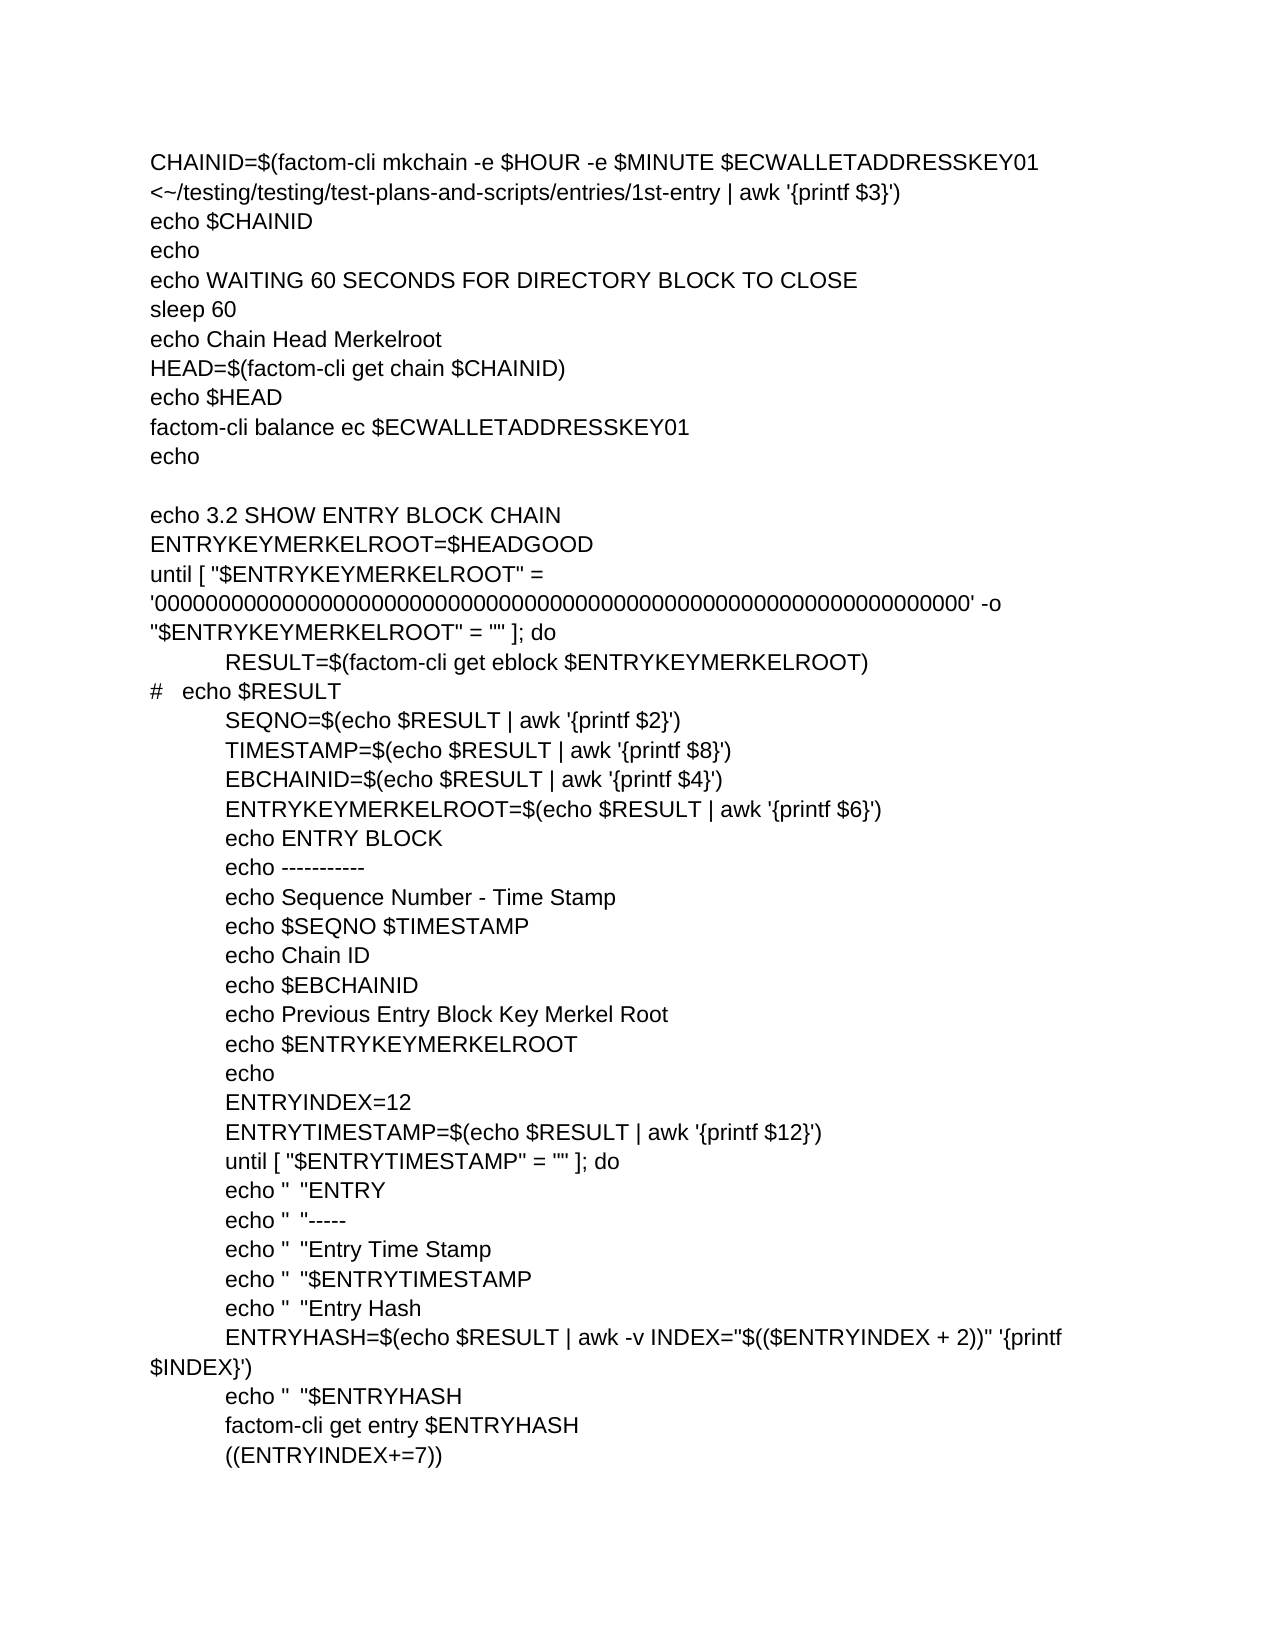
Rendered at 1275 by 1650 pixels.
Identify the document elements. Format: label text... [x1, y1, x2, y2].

text CHAINID=$(factom-cli mkchain -e $HOUR -e $MINUTE $ECWALLETADDRESSKEY01 <~/testing/testing/test-plans-and-scripts/entries/1st-entry | awk '{printf $3}') [150, 150, 1125, 205]
text echo [150, 1061, 1125, 1086]
text # echo $RESULT [150, 679, 1125, 704]
text ENTRYTIMESTAMP=$(echo $RESULT | awk '{printf $12}') [150, 1119, 1125, 1145]
text ENTRYKEYMERKELROOT=$(echo $RESULT | awk '{printf $6}') [150, 796, 1125, 822]
text RESULT=$(factom-cli get eblock $ENTRYKEYMERKELROOT) [150, 649, 1125, 675]
text factom-cli get entry $ENTRYHASH [150, 1413, 1125, 1439]
text echo " "----- [150, 1207, 1125, 1233]
text HEAD=$(factom-cli get chain $CHAINID) [150, 356, 1125, 381]
text ENTRYKEYMERKELROOT=$HEADGOOD [150, 532, 1125, 557]
text echo Chain ID [150, 943, 1125, 969]
text ENTRYINDEX=12 [150, 1090, 1125, 1116]
text echo ----------- [150, 855, 1125, 881]
text echo " "Entry Hash [150, 1296, 1125, 1321]
text ((ENTRYINDEX+=7)) [150, 1442, 1125, 1468]
text echo " "$ENTRYTIMESTAMP [150, 1266, 1125, 1292]
text SEQNO=$(echo $RESULT | awk '{printf $2}') [150, 708, 1125, 734]
text echo ENTRY BLOCK [150, 826, 1125, 851]
text echo $CHAINID [150, 209, 1125, 234]
text echo $ENTRYKEYMERKELROOT [150, 1031, 1125, 1057]
text echo Sequence Number - Time Stamp [150, 884, 1125, 910]
text until [ "$ENTRYKEYMERKELROOT" = '0000000000000000000000000000000000000000000000000000000000000000' -o "$ENTRYKEYMERKELROOT" = "" ]; do [150, 561, 1125, 646]
text echo Chain Head Merkelroot [150, 326, 1125, 352]
text echo $EBCHAINID [150, 972, 1125, 998]
text echo " "Entry Time Stamp [150, 1237, 1125, 1262]
text echo Previous Entry Block Key Merkel Root [150, 1002, 1125, 1027]
text echo WAITING 60 SECONDS FOR DIRECTORY BLOCK TO CLOSE [150, 267, 1125, 293]
text echo " "ENTRY [150, 1178, 1125, 1204]
text ENTRYHASH=$(echo $RESULT | awk -v INDEX="$(($ENTRYINDEX + 2))" '{printf $INDEX}') [150, 1325, 1125, 1380]
text echo [150, 238, 1125, 264]
text factom-cli balance ec $ECWALLETADDRESSKEY01 [150, 414, 1125, 440]
text sleep 60 [150, 297, 1125, 322]
text echo 3.2 SHOW ENTRY BLOCK CHAIN [150, 502, 1125, 528]
text echo $SEQNO $TIMESTAMP [150, 914, 1125, 939]
text until [ "$ENTRYTIMESTAMP" = "" ]; do [150, 1149, 1125, 1174]
text TIMESTAMP=$(echo $RESULT | awk '{printf $8}') [150, 737, 1125, 763]
text echo " "$ENTRYHASH [150, 1384, 1125, 1409]
text echo $HEAD [150, 385, 1125, 411]
text echo [150, 444, 1125, 469]
text EBCHAINID=$(echo $RESULT | awk '{printf $4}') [150, 767, 1125, 792]
